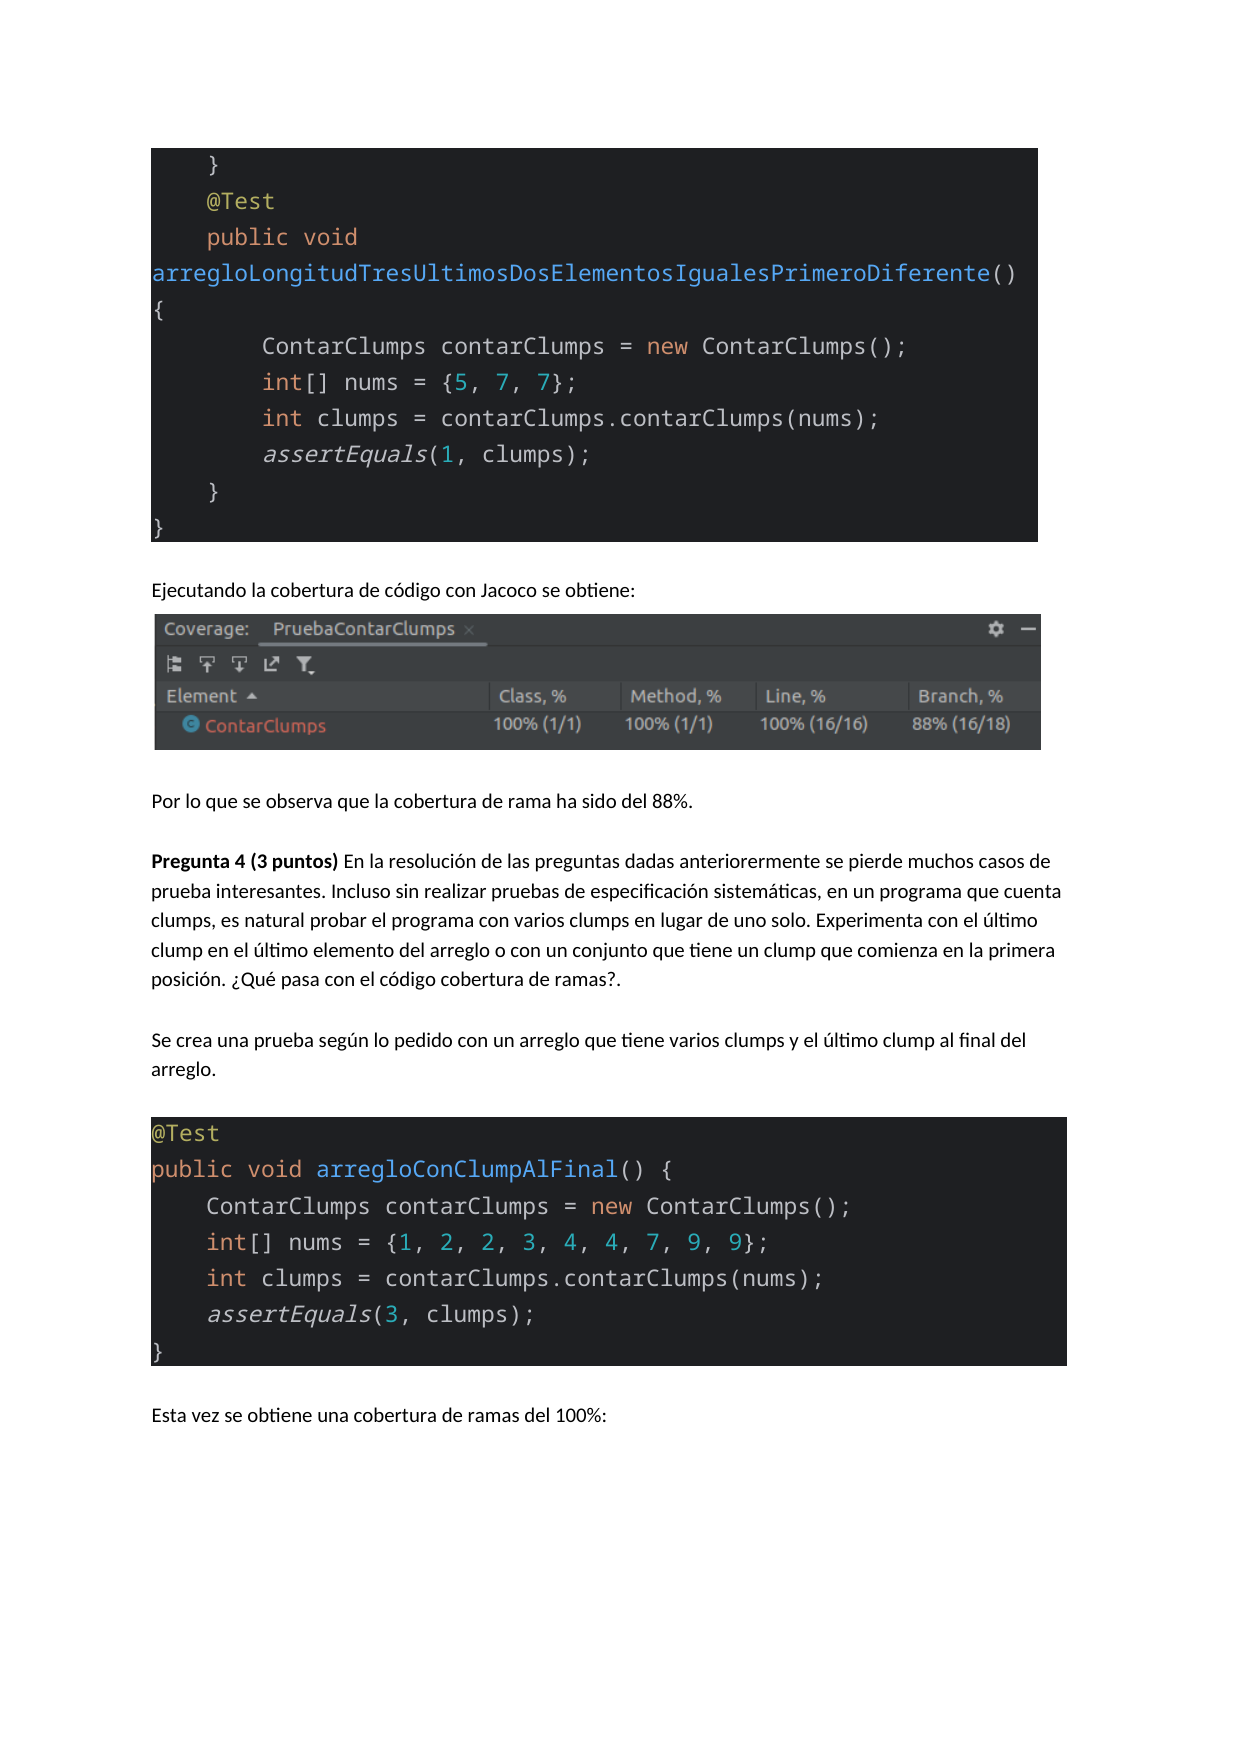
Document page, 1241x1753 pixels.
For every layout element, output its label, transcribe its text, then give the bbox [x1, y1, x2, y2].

text Se crea una prueba según lo pedido con un arreglo que tiene varios clumps y el último clump al final del arreglo. [151, 1027, 1067, 1082]
picture [154, 614, 1041, 750]
text @Test public void arregloConClumpAlFinal() { ContarClumps contarClumps = new ContarClumps(); int[] nums = {1, 2, 2, 3, 4, 4, 7, 9, 9}; int clumps = contarClumps.contarClumps(nums); assertEquals(3, clumps); } [151, 1117, 1067, 1366]
text Ejecutando la cobertura de código con Jacoco se obtiene: [151, 578, 1038, 603]
text Por lo que se observa que la cobertura de rama ha sido del 88%. [151, 638, 1038, 813]
text Esta vez se obtiene una cobertura de ramas del 100%: [151, 1402, 1067, 1427]
text } @Test public void arregloLongitudTresUltimosDosElementosIgualesPrimeroDiferente() { ContarClumps contarClumps = new ContarClumps(); int[] nums = {5, 7, 7}; int clumps = contarClumps.contarClumps(nums); assertEquals(1, clumps); } } [151, 148, 1038, 542]
text Pregunta 4 (3 puntos) En la resolución de las preguntas dadas anteriorermente se pierde muchos casos de prueba interesantes. Incluso sin realizar pruebas de especificación sistemáticas, en un programa que cuenta clumps, es natural probar el programa con varios clumps en lugar de uno solo. Experimenta con el último clump en el último elemento del arreglo o con un conjunto que tiene un clump que comienza en la primera posición. ¿Qué pasa con el código cobertura de ramas?. [151, 849, 1067, 992]
